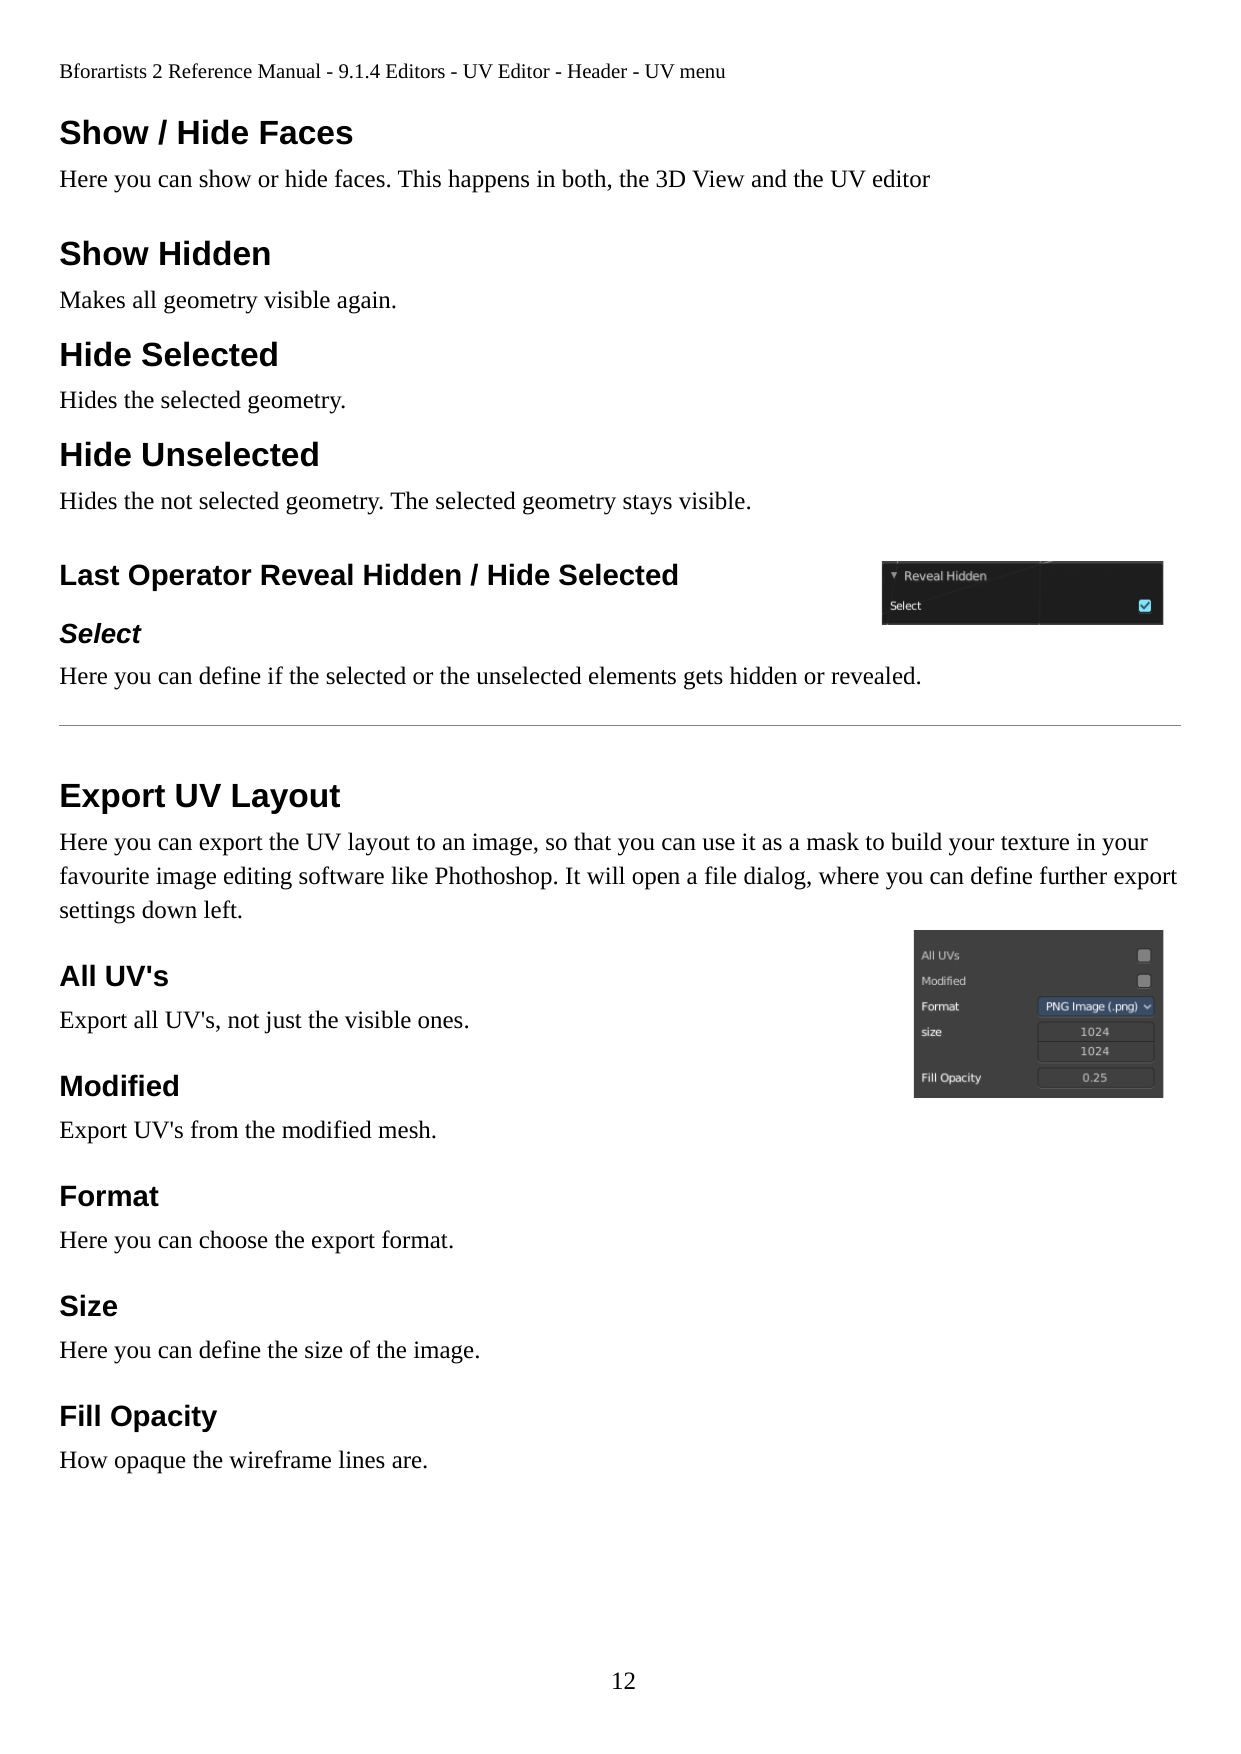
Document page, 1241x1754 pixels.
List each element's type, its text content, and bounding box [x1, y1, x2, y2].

picture [913, 930, 1164, 1098]
subtitle Show / Hide Faces [59, 113, 1181, 151]
subtitle Fill Opacity [59, 1399, 1181, 1433]
text Makes all geometry visible again. [59, 285, 1181, 313]
subtitle Size [59, 1289, 1181, 1323]
text Here you can define if the selected or the unselected elements gets hidden or revealed. [59, 661, 1181, 690]
text Hides the not selected geometry. The selected geometry stays visible. [59, 486, 1181, 515]
text Here you can define the size of the image. [59, 1335, 1181, 1364]
subtitle Hide Selected [59, 334, 1181, 373]
subtitle Hide Unselected [59, 435, 1181, 474]
text Here you can export the UV layout to an image, so that you can use it as a mask to build your texture in your favourite image editing software like Phothoshop. It will open a file dialog, where you can define further export settings down left. [59, 827, 1181, 924]
subtitle Export UV Layout [59, 776, 1181, 814]
subtitle All UV's [59, 959, 913, 993]
text How opaque the wireframe lines are. [59, 1445, 1181, 1474]
picture [881, 561, 1164, 625]
subtitle Last Operator Reveal Hidden / Hide Selected [59, 558, 1181, 592]
text Export UV's from the modified mesh. [59, 1115, 1181, 1144]
subtitle Show Hidden [59, 234, 1181, 272]
subtitle Select [59, 617, 1181, 649]
subtitle Format [59, 1179, 1181, 1213]
subtitle Modified [59, 1069, 1181, 1103]
text Export all UV's, not just the visible ones. [59, 1006, 913, 1034]
subtitle [1164, 959, 1181, 993]
text Here you can choose the export format. [59, 1225, 1181, 1254]
text Hides the selected geometry. [59, 386, 1181, 414]
text Here you can show or hide faces. This happens in both, the 3D View and the UV editor [59, 164, 1181, 192]
